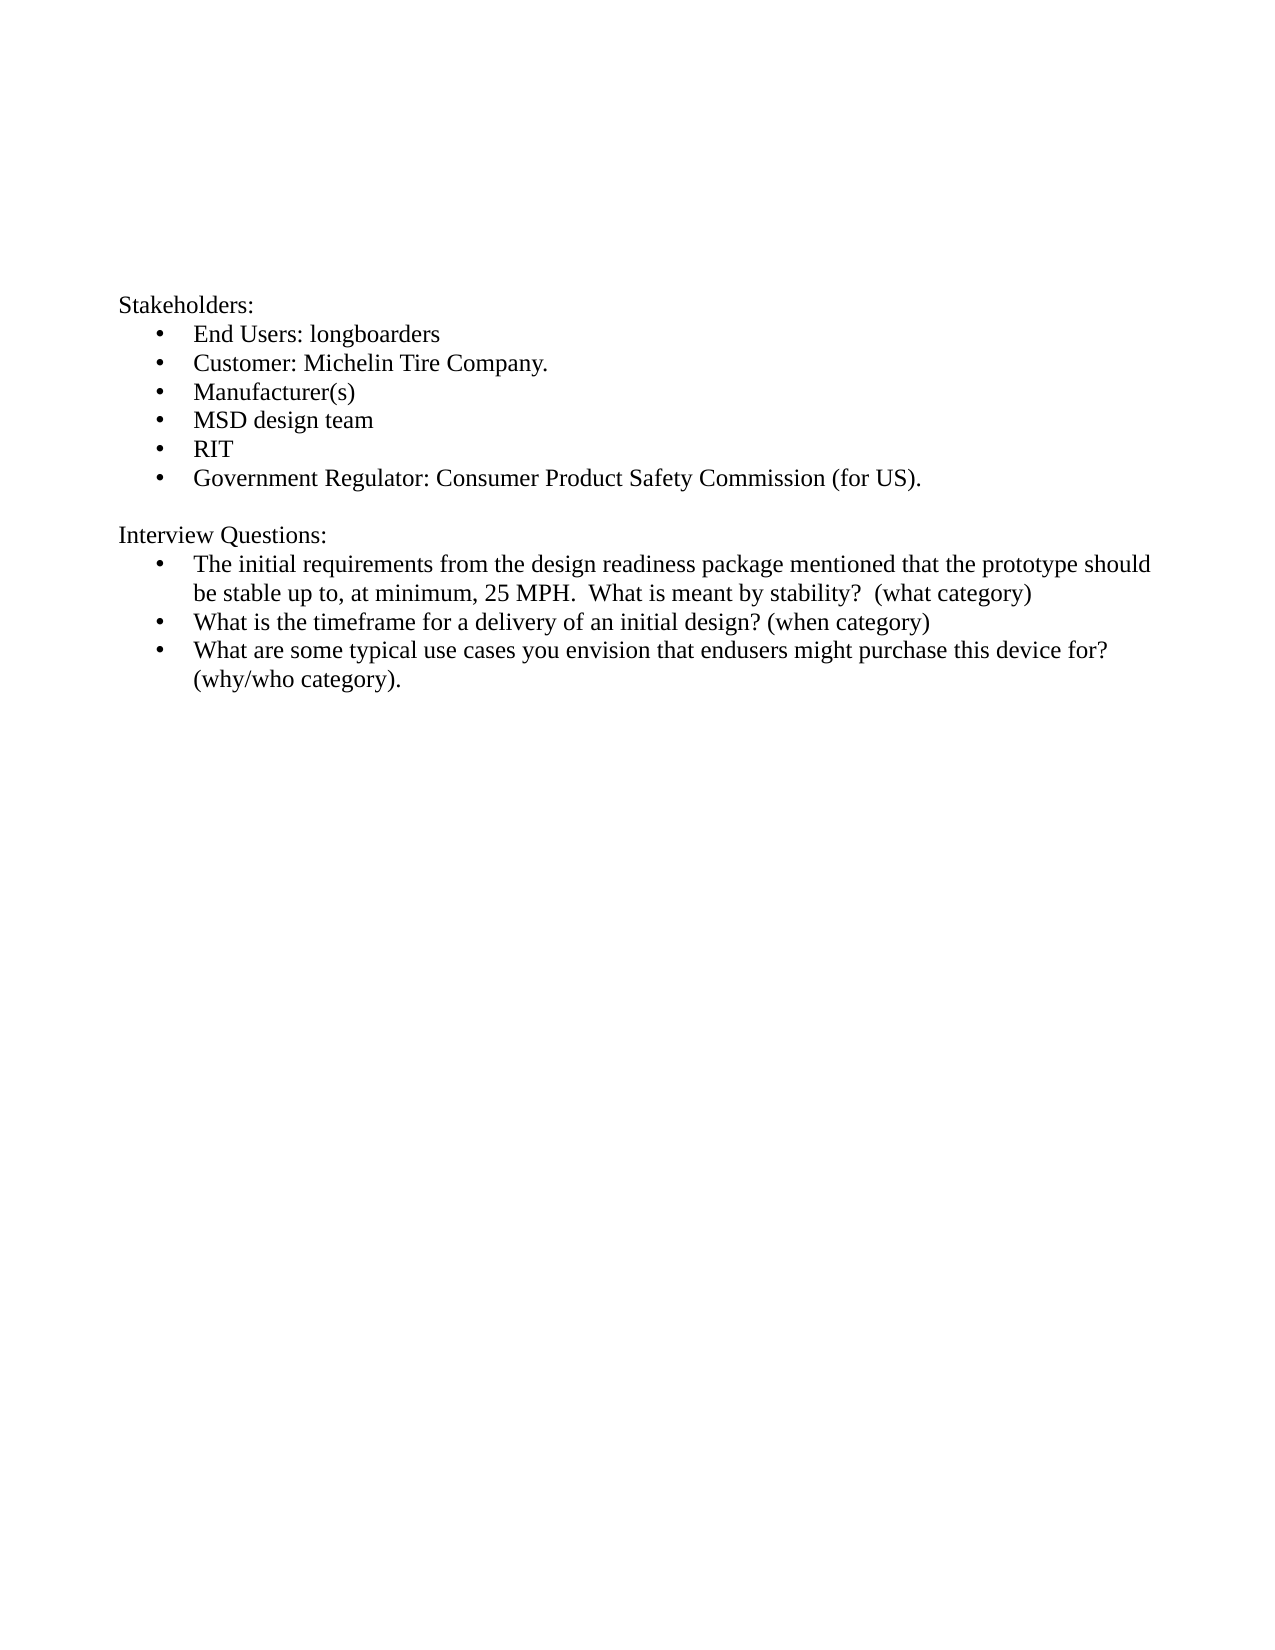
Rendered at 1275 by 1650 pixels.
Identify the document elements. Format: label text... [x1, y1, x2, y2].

text Interview Questions: [118, 521, 1157, 549]
list The initial requirements from the design readiness package mentioned that the prototype should be stable up to, at minimum, 25 MPH. What is meant by stability? (what category) [156, 549, 1157, 607]
text Stakeholders: [118, 291, 1157, 319]
list RIT [156, 434, 1157, 463]
list MSD design team [156, 406, 1157, 434]
list End Users: longboarders [156, 319, 1157, 348]
list What are some typical use cases you envision that endusers might purchase this device for? (why/who category). [156, 636, 1157, 693]
list What is the timeframe for a delivery of an initial design? (when category) [156, 607, 1157, 636]
list Customer: Michelin Tire Company. [156, 348, 1157, 377]
list Government Regulator: Consumer Product Safety Commission (for US). [156, 463, 1157, 492]
list Manufacturer(s) [156, 377, 1157, 406]
